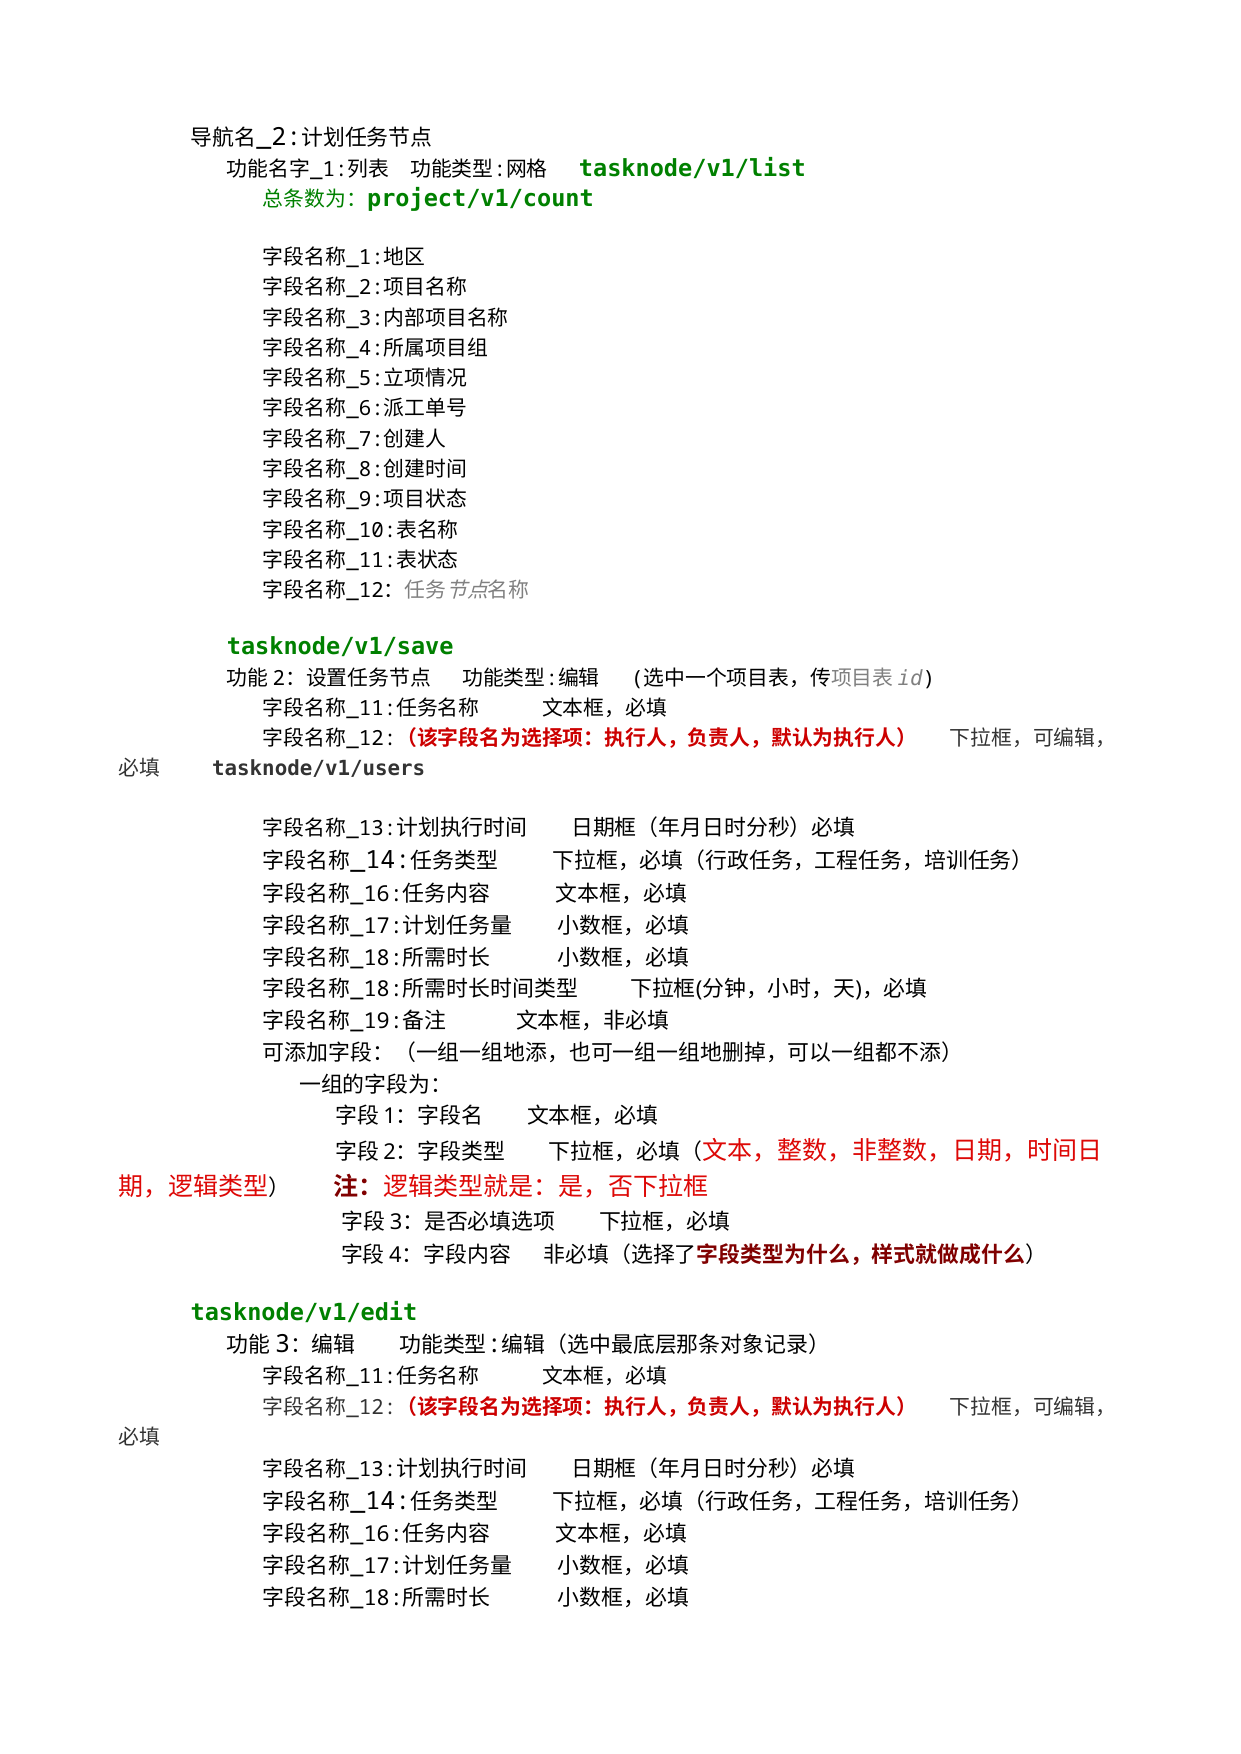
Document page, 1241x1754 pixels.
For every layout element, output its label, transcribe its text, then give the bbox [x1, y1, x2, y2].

text 导航名_2:计划任务节点 [118, 118, 1122, 152]
text 字段名称_12:（该字段名为选择项：执行人，负责人，默认为执行人） 下拉框，可编辑，必填 tasknode/v1/users [118, 721, 1122, 782]
text tasknode/v1/save [118, 632, 1122, 661]
text 字段名称_13:计划执行时间 日期框（年月日时分秒）必填 [118, 810, 1122, 842]
text 字段2：字段类型 下拉框，必填（文本，整数，非整数，日期，时间日期，逻辑类型） 注：逻辑类型就是：是，否下拉框 [118, 1130, 1122, 1203]
text 字段名称_8:创建时间 [118, 452, 1122, 483]
text 字段名称_2:项目名称 [118, 270, 1122, 301]
text 字段名称_7:创建人 [118, 422, 1122, 452]
text 字段名称_19:备注 文本框，非必填 [118, 1003, 1122, 1035]
text 字段名称_10:表名称 [118, 513, 1122, 543]
text 字段名称_9:项目状态 [118, 483, 1122, 513]
text 字段名称_11:任务名称 文本框，必填 [118, 691, 1122, 721]
text 一组的字段为： [118, 1067, 1122, 1098]
text 字段名称_12：任务节点名称 [118, 573, 1122, 604]
text tasknode/v1/edit [118, 1298, 1122, 1326]
text 字段名称_4:所属项目组 [118, 331, 1122, 361]
text 字段4：字段内容 非必填（选择了字段类型为什么，样式就做成什么） [118, 1237, 1122, 1268]
text 字段名称_12:（该字段名为选择项：执行人，负责人，默认为执行人） 下拉框，可编辑，必填 [118, 1390, 1122, 1451]
text 字段名称_16:任务内容 文本框，必填 [118, 1516, 1122, 1548]
text 功能2：设置任务节点 功能类型:编辑 (选中一个项目表，传项目表id) [118, 661, 1122, 691]
text 可添加字段：（一组一组地添，也可一组一组地删掉，可以一组都不添） [118, 1035, 1122, 1067]
text 字段名称_13:计划执行时间 日期框（年月日时分秒）必填 [118, 1451, 1122, 1482]
text 字段名称_6:派工单号 [118, 392, 1122, 422]
text 字段名称_1:地区 [118, 240, 1122, 270]
text 字段3：是否必填选项 下拉框，必填 [118, 1203, 1122, 1237]
text 功能名字_1:列表 功能类型:网格 tasknode/v1/list [118, 152, 1122, 182]
text 字段名称_3:内部项目名称 [118, 301, 1122, 331]
text 字段1：字段名 文本框，必填 [118, 1098, 1122, 1130]
text 字段名称_18:所需时长时间类型 下拉框(分钟，小时，天)，必填 [118, 971, 1122, 1003]
text 字段名称_17:计划任务量 小数框，必填 [118, 1548, 1122, 1580]
text 字段名称_5:立项情况 [118, 361, 1122, 392]
text 功能3：编辑 功能类型:编辑（选中最底层那条对象记录） [118, 1326, 1122, 1360]
text 字段名称_17:计划任务量 小数框，必填 [118, 908, 1122, 939]
text 字段名称_14:任务类型 下拉框，必填（行政任务，工程任务，培训任务） [118, 1482, 1122, 1516]
text 字段名称_11:任务名称 文本框，必填 [118, 1360, 1122, 1390]
text 字段名称_14:任务类型 下拉框，必填（行政任务，工程任务，培训任务） [118, 842, 1122, 876]
text 字段名称_18:所需时长 小数框，必填 [118, 939, 1122, 971]
text 字段名称_16:任务内容 文本框，必填 [118, 876, 1122, 908]
text 字段名称_11:表状态 [118, 543, 1122, 573]
text 总条数为：project/v1/count [118, 182, 1122, 213]
text 字段名称_18:所需时长 小数框，必填 [118, 1580, 1122, 1612]
